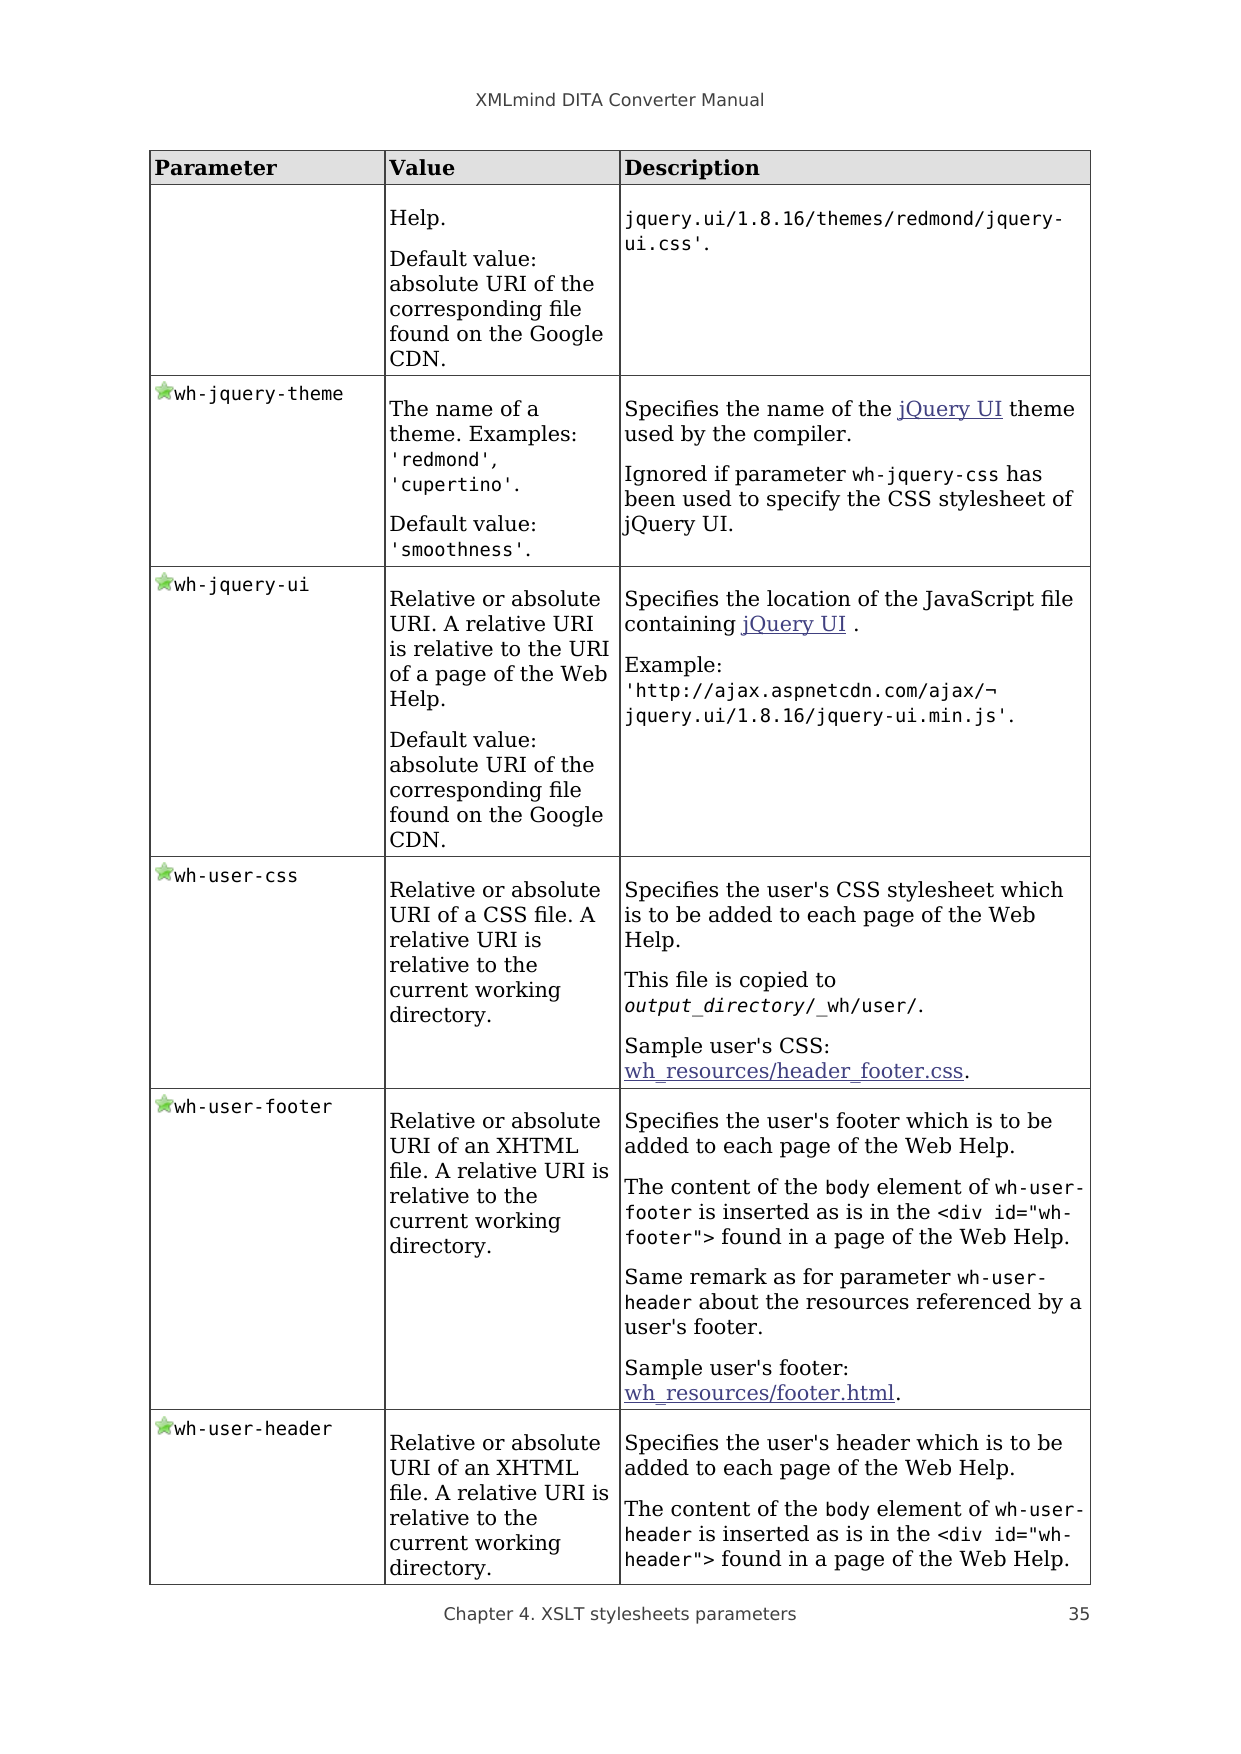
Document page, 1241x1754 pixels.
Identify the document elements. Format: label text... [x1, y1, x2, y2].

table_cell Specifies the location of the JavaScript file containing jQuery UI . Example: 'http://ajax.aspnetcdn.com/ajax/¬ jquery.ui/1.8.16/jquery-ui.min.js'. [621, 567, 1090, 856]
table_cell wh-user-css [151, 857, 384, 1087]
table_cell Relative or absolute URI. A relative URI is relative to the URI of a page of the Web Help. Default value: absolute URI of the corresponding file found on the Google CDN. [386, 567, 619, 856]
picture [154, 1093, 175, 1114]
picture [154, 862, 175, 882]
table_cell Help. Default value: absolute URI of the corresponding file found on the Google CDN. [386, 185, 619, 375]
picture [154, 571, 175, 592]
picture [154, 380, 175, 401]
table_cell wh-jquery-ui [151, 567, 384, 856]
table_cell Specifies the user's CSS stylesheet which is to be added to each page of the Web Help. This file is copied to output_directory/_wh/user/. Sample user's CSS: wh_resources/header_footer.css. [621, 857, 1090, 1087]
table_cell Specifies the name of the jQuery UI theme used by the compiler. Ignored if parameter wh-jquery-css has been used to specify the CSS stylesheet of jQuery UI. [621, 376, 1090, 566]
table_cell The name of a theme. Examples: 'redmond', 'cupertino'. Default value: 'smoothness'. [386, 376, 619, 566]
table_cell Specifies the user's header which is to be added to each page of the Web Help. The content of the body element of wh-user-header is inserted as is in the <div id="wh-header"> found in a page of the Web Help. [621, 1410, 1090, 1584]
table_header Value [386, 151, 619, 184]
table_cell wh-user-header [151, 1410, 384, 1584]
table_cell wh-user-footer [151, 1089, 384, 1409]
table_cell wh-jquery-theme [151, 376, 384, 566]
table_cell Relative or absolute URI of an XHTML file. A relative URI is relative to the current working directory. [386, 1089, 619, 1409]
table_header Description [621, 151, 1090, 184]
table_header Parameter [151, 151, 384, 184]
table_cell jquery.ui/1.8.16/themes/redmond/jquery-ui.css'. [621, 185, 1090, 375]
picture [154, 1415, 175, 1436]
table_cell Specifies the user's footer which is to be added to each page of the Web Help. The content of the body element of wh-user-footer is inserted as is in the <div id="wh-footer"> found in a page of the Web Help. Same remark as for parameter wh-user-header about the resources referenced by a user's footer. Sample user's footer: wh_resources/footer.html. [621, 1089, 1090, 1409]
table_cell Relative or absolute URI of an XHTML file. A relative URI is relative to the current working directory. [386, 1410, 619, 1584]
table_cell [151, 185, 384, 375]
table_cell Relative or absolute URI of a CSS file. A relative URI is relative to the current working directory. [386, 857, 619, 1087]
